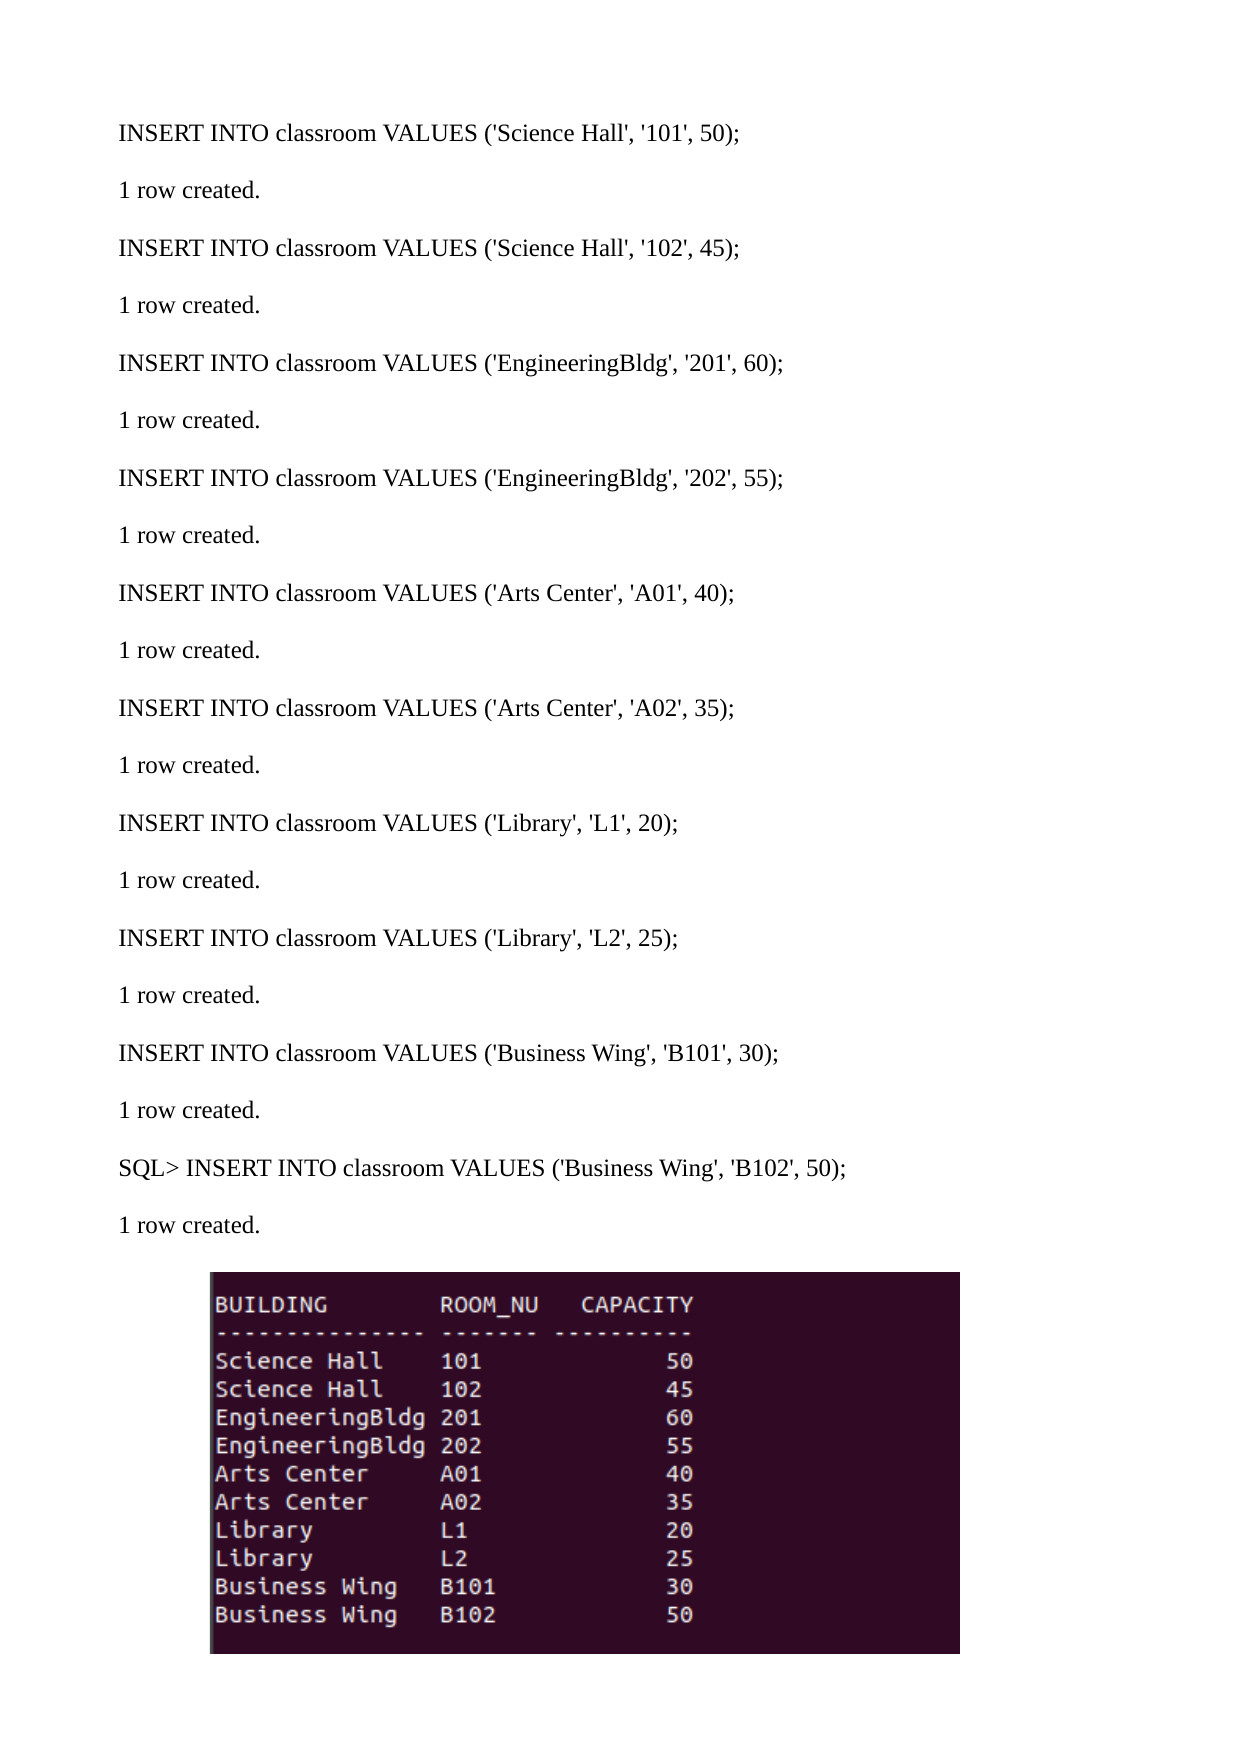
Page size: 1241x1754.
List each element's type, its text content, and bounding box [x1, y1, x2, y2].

text INSERT INTO classroom VALUES ('EngineeringBldg', '201', 60); [118, 348, 1122, 377]
text 1 row created. [118, 866, 1122, 894]
text INSERT INTO classroom VALUES ('Science Hall', '101', 50); [118, 118, 1122, 147]
text 1 row created. [118, 176, 1122, 204]
text INSERT INTO classroom VALUES ('Arts Center', 'A01', 40); [118, 578, 1122, 607]
text INSERT INTO classroom VALUES ('Science Hall', '102', 45); [118, 233, 1122, 262]
text SQL> INSERT INTO classroom VALUES ('Business Wing', 'B102', 50); [118, 1153, 1122, 1182]
text 1 row created. [118, 981, 1122, 1009]
text 1 row created. [118, 636, 1122, 664]
text INSERT INTO classroom VALUES ('Library', 'L1', 20); [118, 808, 1122, 837]
picture [209, 1272, 960, 1654]
text 1 row created. [118, 1211, 1122, 1239]
text 1 row created. [118, 1096, 1122, 1124]
text 1 row created. [118, 406, 1122, 434]
text INSERT INTO classroom VALUES ('Arts Center', 'A02', 35); [118, 693, 1122, 722]
text 1 row created. [118, 521, 1122, 549]
text INSERT INTO classroom VALUES ('Library', 'L2', 25); [118, 923, 1122, 952]
text 1 row created. [118, 291, 1122, 319]
text INSERT INTO classroom VALUES ('Business Wing', 'B101', 30); [118, 1038, 1122, 1067]
text 1 row created. [118, 751, 1122, 779]
text INSERT INTO classroom VALUES ('EngineeringBldg', '202', 55); [118, 463, 1122, 492]
